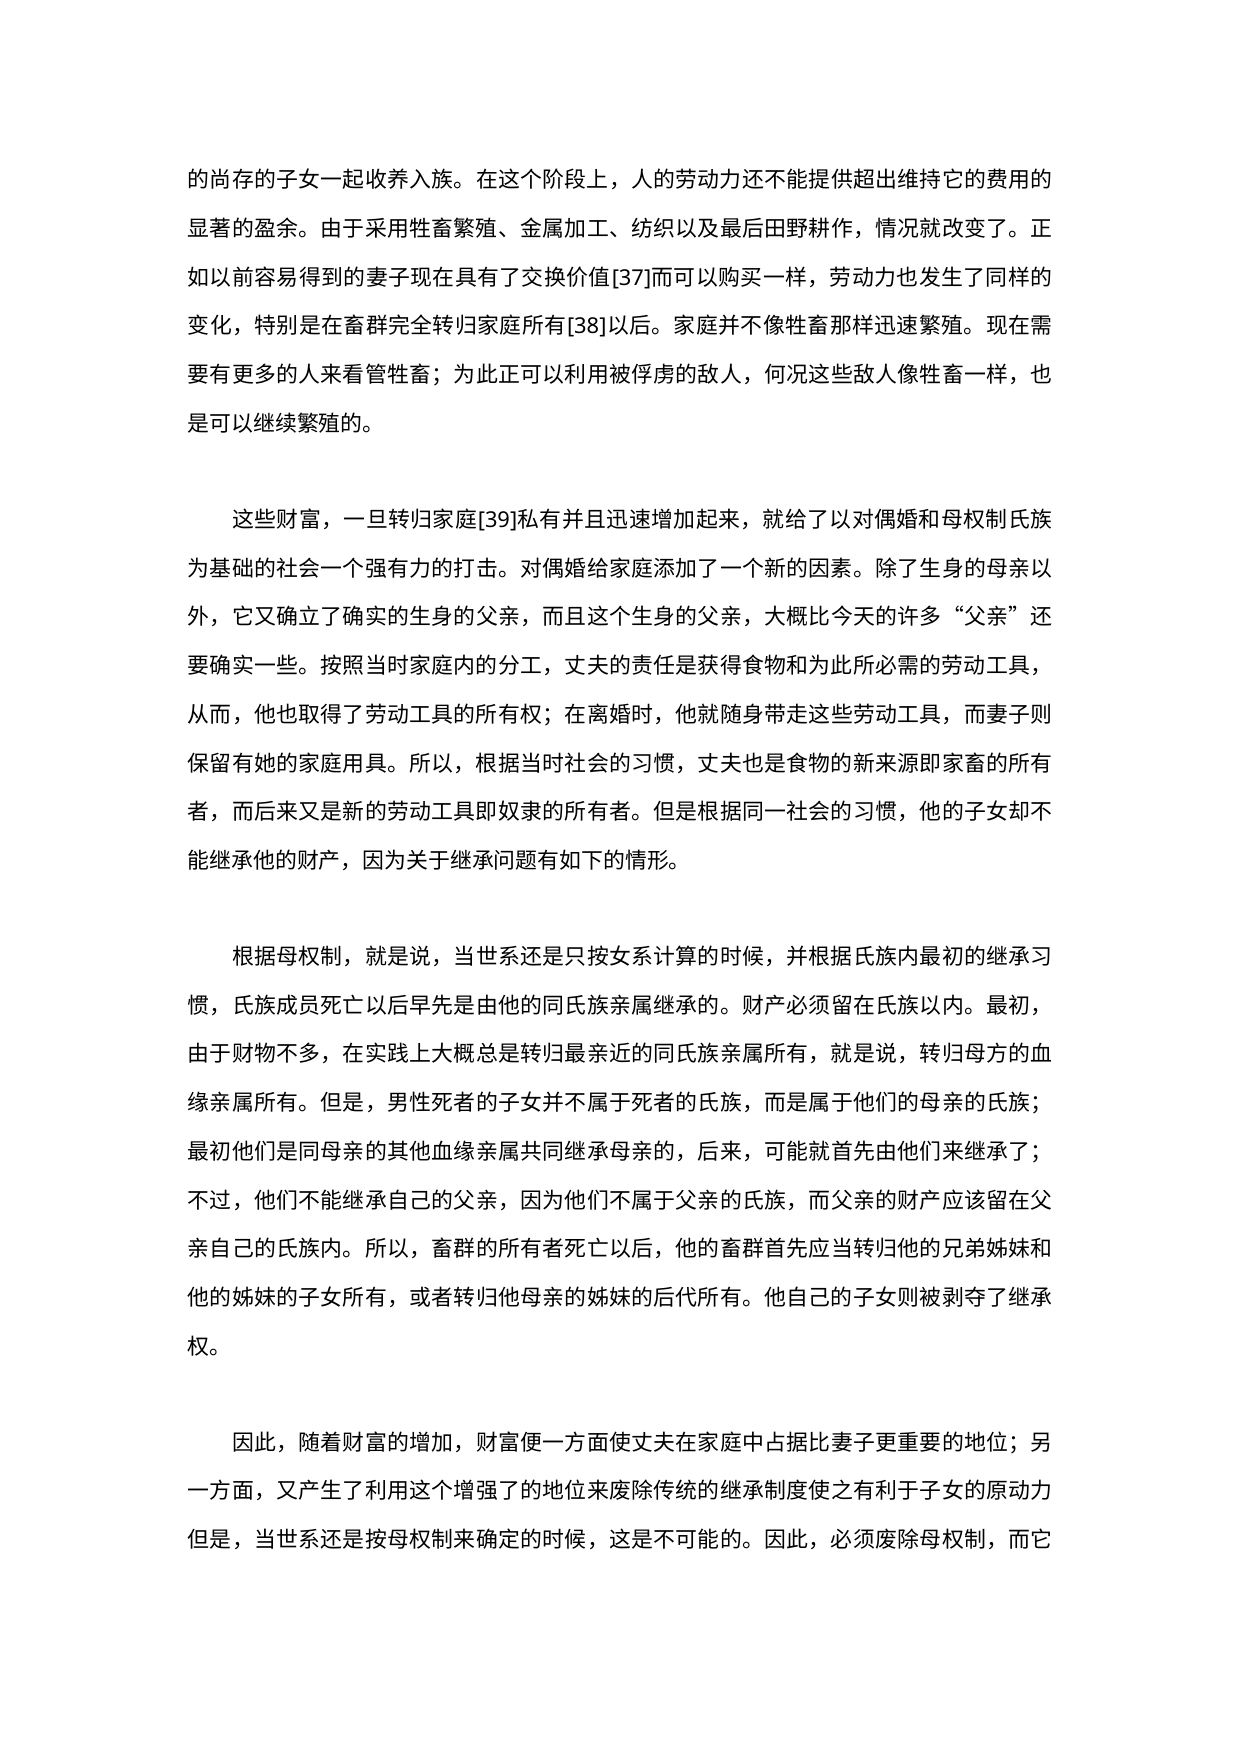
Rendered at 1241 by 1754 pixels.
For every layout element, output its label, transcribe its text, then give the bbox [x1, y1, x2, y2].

text 因此，随着财富的增加，财富便一方面使丈夫在家庭中占据比妻子更重要的地位；另一方面，又产生了利用这个增强了的地位来废除传统的继承制度使之有利于子女的原动力。但是，当世系还是按母权制来确定的时候，这是不可能的。因此，必须废除母权制，而它也就被废除了。这并不像我们现在所想象的那样困难，因为这一革命——人类所经历过的最深刻的革命之一，——并不需要侵害到任何一个活着的氏族成员。氏族的全体成员都仍然能够和以前一样。只要有一个简单的决定，规定以后氏族男性成员的子女应该留在本氏族内，而女性成员的子女应该离开本氏族，转到他们父亲的氏族中去就行了。这样就废除了按女系计算世系的办法和母系的继承权，确立了按男系计算世系的办法和父系的继承权。这一革命在文化民族中是怎样和在何时发生的，我们毫无所知。它是完全属于史前时代的事。不过这一革命确实发生过，关于这一点，特别是巴霍芬所搜集的关于母权制的许多遗迹的材料可以充分证明；至于这一革命是怎样容易地完成的，可以从许许多多印第安部落的例子上看出来；在那里，部分地由于日益增长的财富和改变了的生活方式(从森林移居大草原)的影响，部分地由于文明和传教士的道德上的影响，这一革命不久以前方才发生，现在还在进行。在密苏里河流域的八个部落中，有六个是实行男系世系和男系继承制的，只有两个还按女系。在肖尼人、迈阿密人和德拉韦人各部落中，已经形成一种习俗，即用属于父亲氏族的一个氏族人名来给子女取名字，用这种方法把他们列入父亲的氏族，以便他们能继承自己的父亲。“借更改名称以改变事物，乃是人类天赋的决疑法!于是就寻找一个缝隙，当实际利益提供足够的推动力时在传统的范围以内打破传统!”(马克思语)28因此，就发生了一个不可救药的混乱，这种混乱只有通过向父权制的过渡才能消除，而且确实这样部分地被消除了。“这看来是一个十分自然的过渡。”(马克思语)29至于研究比较法的法学家们对这一过渡在旧大陆的各文化民族中是如何完成的说法，——当然几乎全部只是一些假说而已，——见马·柯瓦列夫斯基《家庭及所有制的起源和发展概论》1890年斯德哥尔摩版[40]。 [187, 1424, 1053, 1554]
text 这些财富，一旦转归家庭[39]私有并且迅速增加起来，就给了以对偶婚和母权制氏族为基础的社会一个强有力的打击。对偶婚给家庭添加了一个新的因素。除了生身的母亲以外，它又确立了确实的生身的父亲，而且这个生身的父亲，大概比今天的许多“父亲”还要确实一些。按照当时家庭内的分工，丈夫的责任是获得食物和为此所必需的劳动工具，从而，他也取得了劳动工具的所有权；在离婚时，他就随身带走这些劳动工具，而妻子则保留有她的家庭用具。所以，根据当时社会的习惯，丈夫也是食物的新来源即家畜的所有者，而后来又是新的劳动工具即奴隶的所有者。但是根据同一社会的习惯，他的子女却不能继承他的财产，因为关于继承问题有如下的情形。 [187, 501, 1053, 875]
text 根据母权制，就是说，当世系还是只按女系计算的时候，并根据氏族内最初的继承习惯，氏族成员死亡以后早先是由他的同氏族亲属继承的。财产必须留在氏族以内。最初，由于财物不多，在实践上大概总是转归最亲近的同氏族亲属所有，就是说，转归母方的血缘亲属所有。但是，男性死者的子女并不属于死者的氏族，而是属于他们的母亲的氏族；最初他们是同母亲的其他血缘亲属共同继承母亲的，后来，可能就首先由他们来继承了；不过，他们不能继承自己的父亲，因为他们不属于父亲的氏族，而父亲的财产应该留在父亲自己的氏族内。所以，畜群的所有者死亡以后，他的畜群首先应当转归他的兄弟姊妹和他的姊妹的子女所有，或者转归他母亲的姊妹的后代所有。他自己的子女则被剥夺了继承权。 [187, 938, 1053, 1361]
text 的尚存的子女一起收养入族。在这个阶段上，人的劳动力还不能提供超出维持它的费用的显著的盈余。由于采用牲畜繁殖、金属加工、纺织以及最后田野耕作，情况就改变了。正如以前容易得到的妻子现在具有了交换价值[37]而可以购买一样，劳动力也发生了同样的变化，特别是在畜群完全转归家庭所有[38]以后。家庭并不像牲畜那样迅速繁殖。现在需要有更多的人来看管牲畜；为此正可以利用被俘虏的敌人，何况这些敌人像牲畜一样，也是可以继续繁殖的。 [187, 162, 1053, 438]
